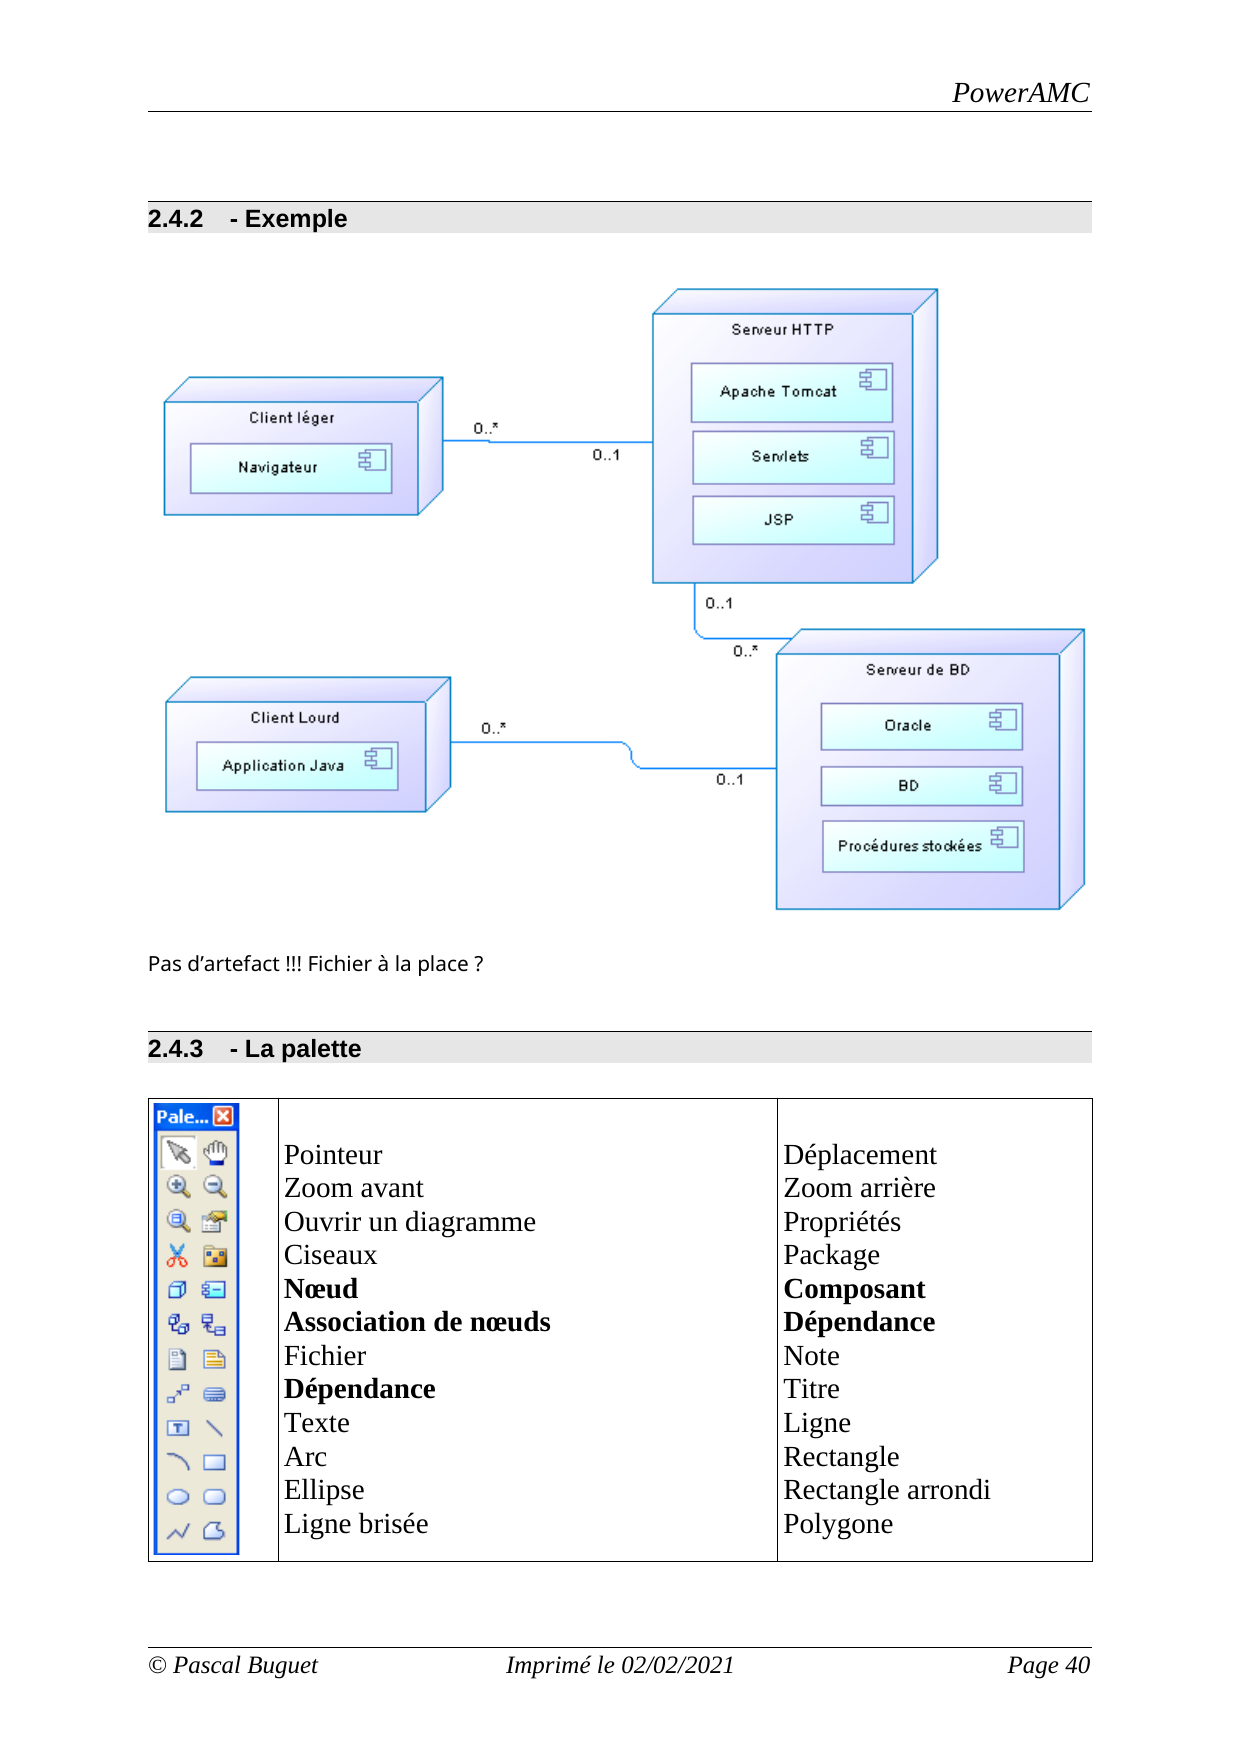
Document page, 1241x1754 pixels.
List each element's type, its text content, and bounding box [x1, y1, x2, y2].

subtitle - Exemple [148, 202, 1092, 233]
subtitle - La palette [148, 1032, 1092, 1063]
table_header Déplacement Zoom arrière Propriétés Package Composant Dépendance Note Titre Ligne Rectangle Rectangle arrondi Polygone [778, 1099, 1092, 1561]
picture [147, 267, 1093, 921]
table_header [149, 1099, 278, 1561]
table_header Pointeur Zoom avant Ouvrir un diagramme Ciseaux Nœud Association de nœuds Fichier Dépendance Texte Arc Ellipse Ligne brisée [279, 1099, 777, 1561]
text Pas d’artefact !!! Fichier à la place ? [148, 949, 1092, 977]
picture [153, 1103, 240, 1555]
